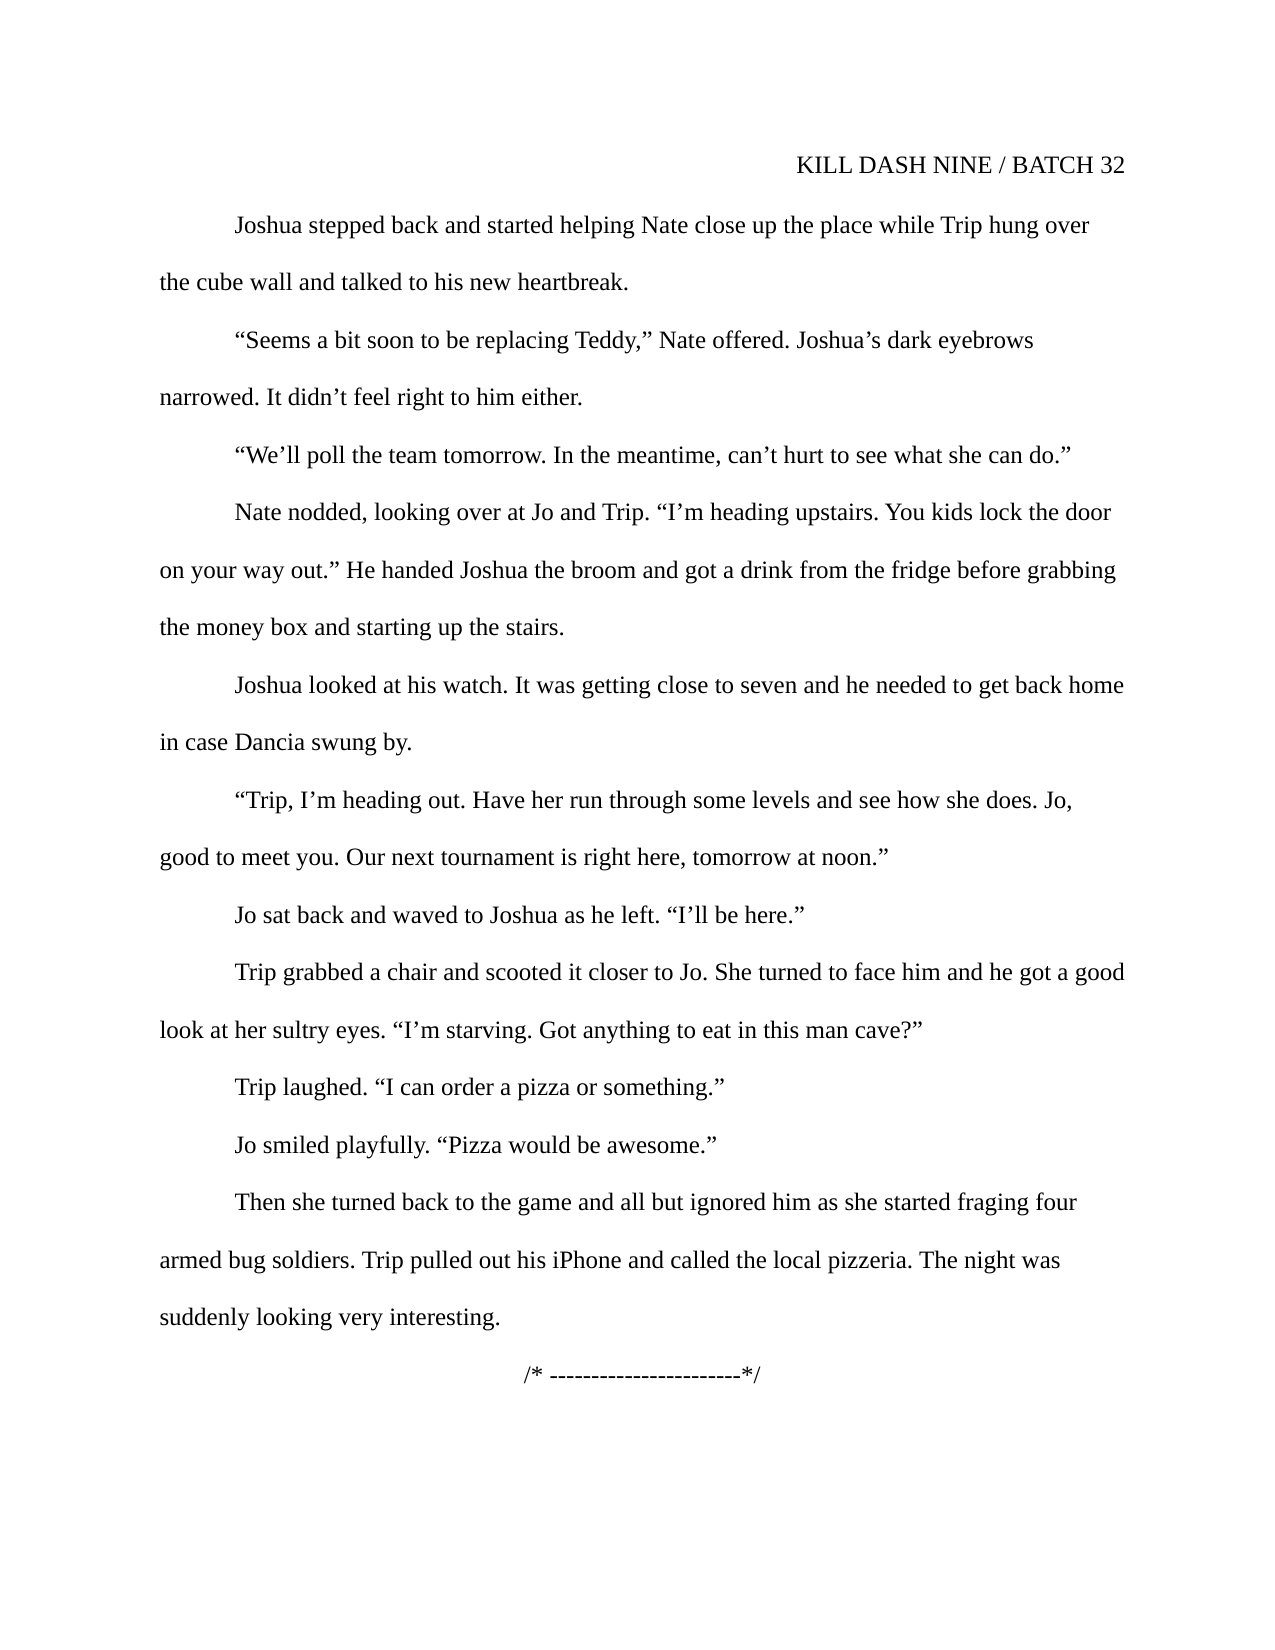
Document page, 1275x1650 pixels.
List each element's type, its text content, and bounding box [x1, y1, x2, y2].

text Joshua looked at his watch. It was getting close to seven and he needed to get back home in case Dancia swung by. [159, 670, 1125, 756]
text Nate nodded, looking over at Jo and Trip. “I’m heading upstairs. You kids lock the door on your way out.” He handed Joshua the broom and got a drink from the fridge before grabbing the money box and starting up the stairs. [159, 497, 1125, 641]
text Jo smiled playfully. “Pizza would be awesome.” [159, 1130, 1125, 1159]
text “We’ll poll the team tomorrow. In the meantime, can’t hurt to see what she can do.” [159, 440, 1125, 469]
text Jo sat back and waved to Joshua as he left. “I’ll be here.” [159, 900, 1125, 929]
text “Seems a bit soon to be replacing Teddy,” Nate offered. Joshua’s dark eyebrows narrowed. It didn’t feel right to him either. [159, 325, 1125, 411]
text Trip laughed. “I can order a pizza or something.” [159, 1072, 1125, 1101]
text Trip grabbed a chair and scooted it closer to Jo. She turned to face him and he got a good look at her sultry eyes. “I’m starving. Got anything to eat in this man cave?” [159, 957, 1125, 1044]
text Then she turned back to the game and all but ignored him as she started fraging four armed bug soldiers. Trip pulled out his iPhone and called the local pizzeria. The night was suddenly looking very interesting. [159, 1187, 1125, 1331]
text “Trip, I’m heading out. Have her run through some levels and see how she does. Jo, good to meet you. Our next tournament is right here, tomorrow at noon.” [159, 785, 1125, 871]
text /* -----------------------*/ [159, 1360, 1125, 1389]
text Joshua stepped back and started helping Nate close up the place while Trip hung over the cube wall and talked to his new heartbreak. [159, 210, 1125, 296]
